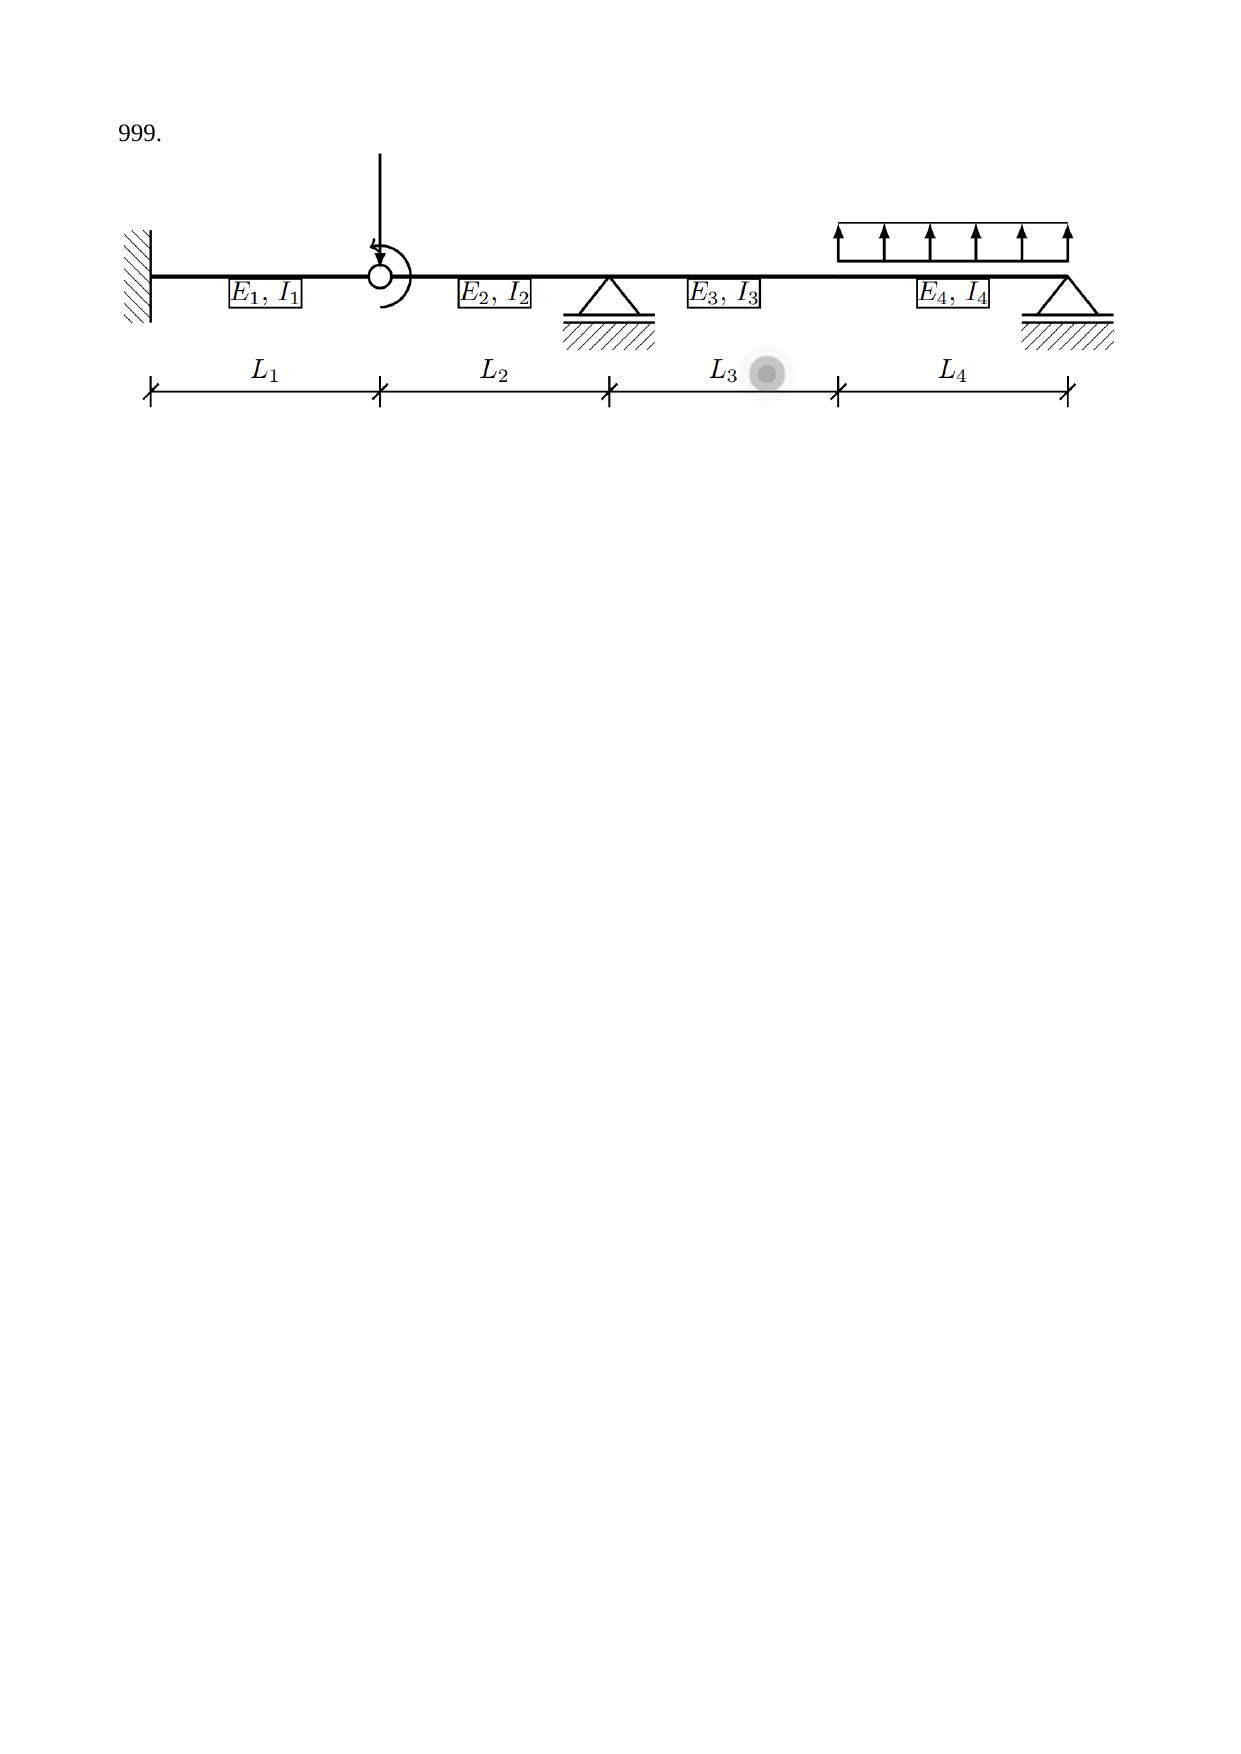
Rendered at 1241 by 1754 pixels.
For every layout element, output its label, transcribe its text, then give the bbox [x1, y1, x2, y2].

text 999. [118, 118, 1122, 146]
picture [118, 146, 1123, 420]
